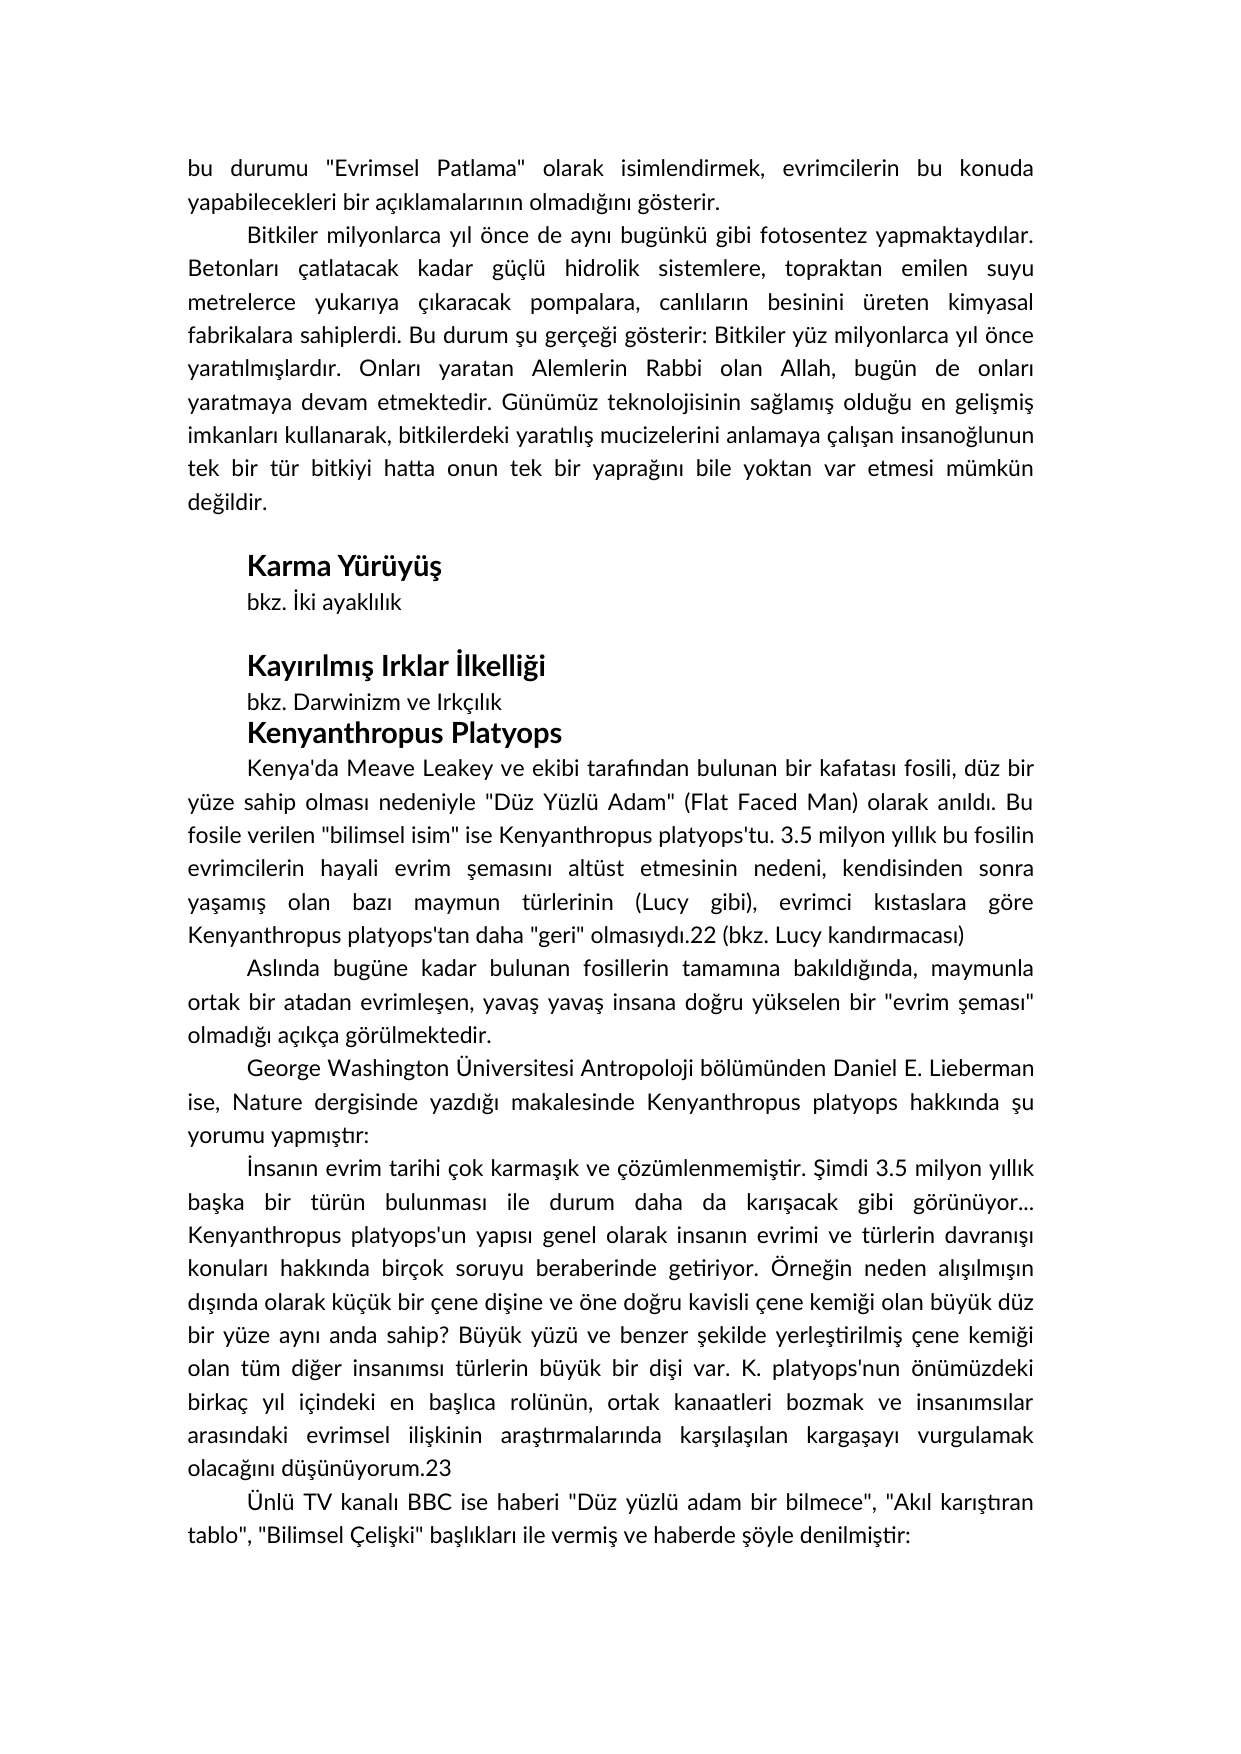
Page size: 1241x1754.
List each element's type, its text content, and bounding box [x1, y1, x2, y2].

text Ünlü TV kanalı BBC ise haberi "Düz yüzlü adam bir bilmece", "Akıl karıştıran tablo", "Bilimsel Çelişki" başlıkları ile vermiş ve haberde şöyle denilmiştir: [187, 1483, 1035, 1550]
text Bitkiler milyonlarca yıl önce de aynı bugünkü gibi fotosentez yapmaktaydılar. Betonları çatlatacak kadar güçlü hidrolik sistemlere, topraktan emilen suyu metrelerce yukarıya çıkaracak pompalara, canlıların besinini üreten kimyasal fabrikalara sahiplerdi. Bu durum şu gerçeği gösterir: Bitkiler yüz milyonlarca yıl önce yaratılmışlardır. Onları yaratan Alemlerin Rabbi olan Allah, bugün de onları yaratmaya devam etmektedir. Günümüz teknolojisinin sağlamış olduğu en gelişmiş imkanları kullanarak, bitkilerdeki yaratılış mucizelerini anlamaya çalışan insanoğlunun tek bir tür bitkiyi hatta onun tek bir yaprağını bile yoktan var etmesi mümkün değildir. [187, 217, 1035, 517]
text George Washington Üniversitesi Antropoloji bölümünden Daniel E. Lieberman ise, Nature dergisinde yazdığı makalesinde Kenyanthropus platyops hakkında şu yorumu yapmıştır: [187, 1050, 1035, 1150]
text Kenya'da Meave Leakey ve ekibi tarafından bulunan bir kafatası fosili, düz bir yüze sahip olması nedeniyle "Düz Yüzlü Adam" (Flat Faced Man) olarak anıldı. Bu fosile verilen "bilimsel isim" ise Kenyanthropus platyops'tu. 3.5 milyon yıllık bu fosilin evrimcilerin hayali evrim şemasını altüst etmesinin nedeni, kendisinden sonra yaşamış olan bazı maymun türlerinin (Lucy gibi), evrimci kıstaslara göre Kenyanthropus platyops'tan daha "geri" olmasıydı.22 (bkz. Lucy kandırmacası) [187, 750, 1035, 950]
subtitle Kayırılmış Irklar İlkelliği [187, 650, 1035, 683]
subtitle Karma Yürüyüş [187, 550, 1035, 583]
text Aslında bugüne kadar bulunan fosillerin tamamına bakıldığında, maymunla ortak bir atadan evrimleşen, yavaş yavaş insana doğru yükselen bir "evrim şeması" olmadığı açıkça görülmektedir. [187, 950, 1035, 1050]
text bu durumu "Evrimsel Patlama" olarak isimlendirmek, evrimcilerin bu konuda yapabilecekleri bir açıklamalarının olmadığını gösterir. [187, 150, 1035, 217]
text bkz. İki ayaklılık [187, 583, 1035, 617]
text İnsanın evrim tarihi çok karmaşık ve çözümlenmemiştir. Şimdi 3.5 milyon yıllık başka bir türün bulunması ile durum daha da karışacak gibi görünüyor... Kenyanthropus platyops'un yapısı genel olarak insanın evrimi ve türlerin davranışı konuları hakkında birçok soruyu beraberinde getiriyor. Örneğin neden alışılmışın dışında olarak küçük bir çene dişine ve öne doğru kavisli çene kemiği olan büyük düz bir yüze aynı anda sahip? Büyük yüzü ve benzer şekilde yerleştirilmiş çene kemiği olan tüm diğer insanımsı türlerin büyük bir dişi var. K. platyops'nun önümüzdeki birkaç yıl içindeki en başlıca rolünün, ortak kanaatleri bozmak ve insanımsılar arasındaki evrimsel ilişkinin araştırmalarında karşılaşılan kargaşayı vurgulamak olacağını düşünüyorum.23 [187, 1150, 1035, 1483]
text bkz. Darwinizm ve Irkçılık [187, 683, 1035, 717]
subtitle Kenyanthropus Platyops [187, 717, 1035, 750]
